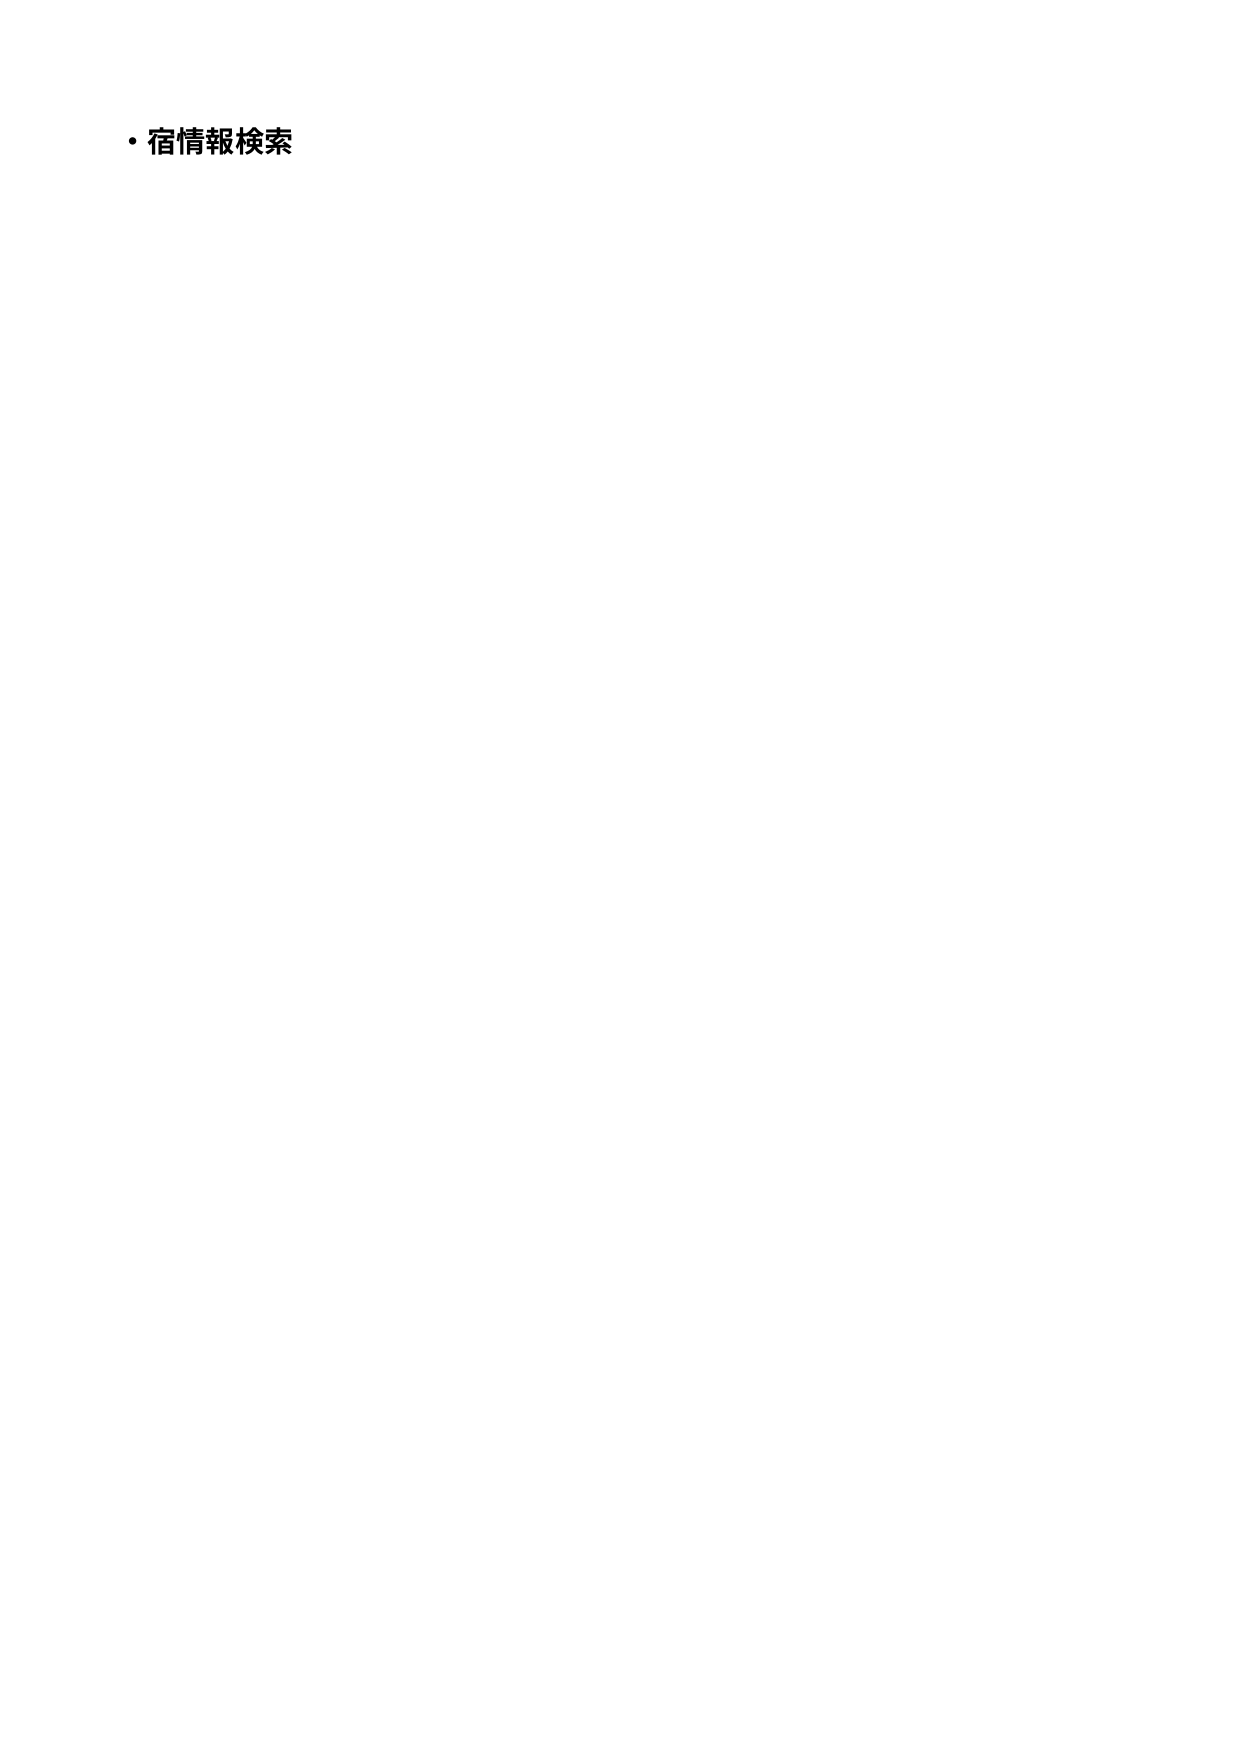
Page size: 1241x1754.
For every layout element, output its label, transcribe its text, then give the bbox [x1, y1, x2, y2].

text ・宿情報検索 [118, 118, 1122, 160]
